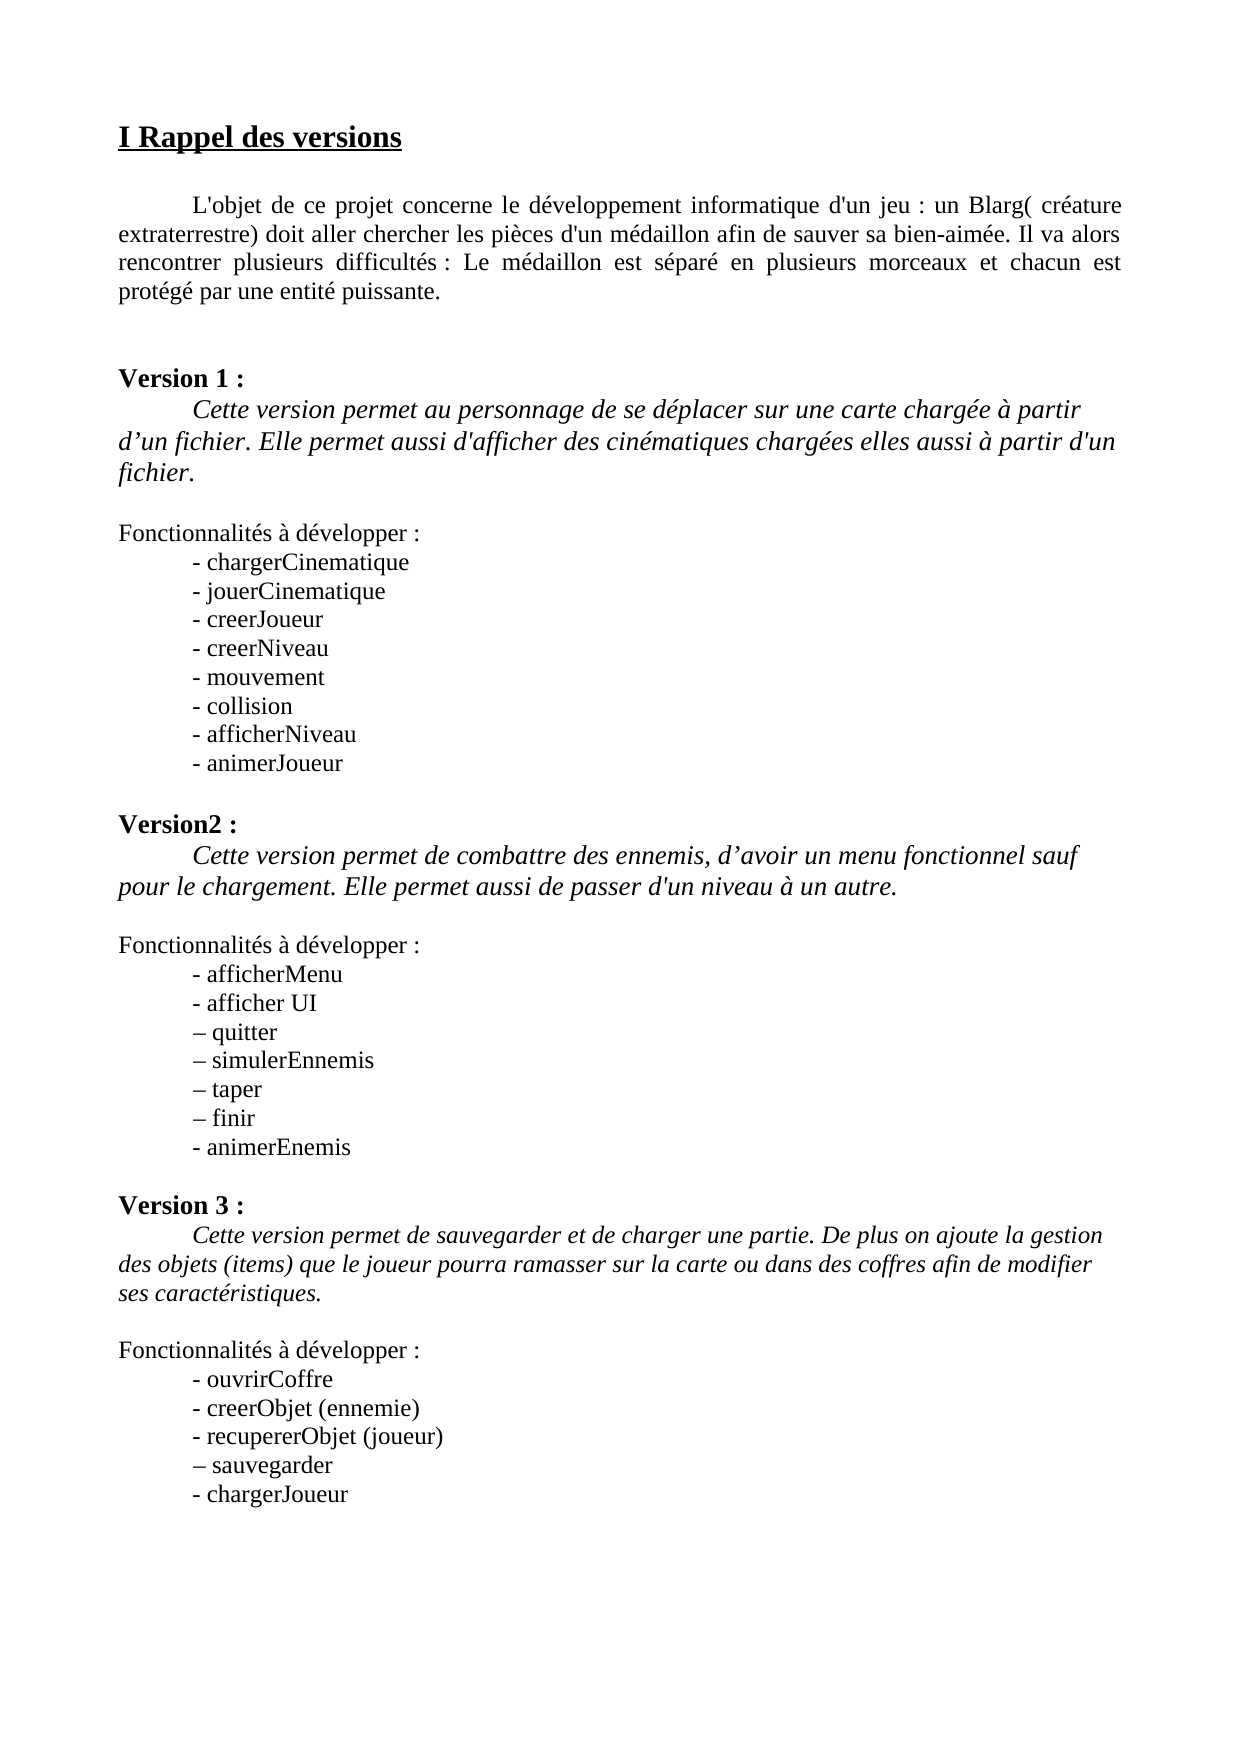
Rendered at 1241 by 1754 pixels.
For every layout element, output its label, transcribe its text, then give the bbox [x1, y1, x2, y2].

text - jouerCinematique [118, 576, 1122, 604]
text - chargerJoueur [118, 1479, 1122, 1508]
text Fonctionnalités à développer : [118, 1335, 1122, 1364]
list – simulerEnnemis [156, 1045, 1122, 1074]
text Fonctionnalités à développer : [118, 518, 1122, 547]
text Cette version permet de combattre des ennemis, d’avoir un menu fonctionnel sauf pour le chargement. Elle permet aussi de passer d'un niveau à un autre. [118, 839, 1122, 902]
text - mouvement [118, 662, 1122, 691]
list Version2 : [118, 808, 1122, 839]
list – sauvegarder [156, 1450, 1122, 1479]
list – quitter [156, 1017, 1122, 1045]
text - recupererObjet (joueur) [118, 1421, 1122, 1450]
text - animerJoueur [118, 748, 1122, 777]
text - afficherNiveau [118, 719, 1122, 748]
text - creerJoueur [118, 604, 1122, 633]
text I Rappel des versions [118, 118, 1122, 154]
text - collision [118, 691, 1122, 719]
text - afficher UI [118, 988, 1122, 1017]
text Cette version permet au personnage de se déplacer sur une carte chargée à partir d’un fichier. Elle permet aussi d'afficher des cinématiques chargées elles aussi à partir d'un fichier. [118, 394, 1122, 487]
text Cette version permet de sauvegarder et de charger une partie. De plus on ajoute la gestion des objets (items) que le joueur pourra ramasser sur la carte ou dans des coffres afin de modifier ses caractéristiques. [118, 1220, 1122, 1306]
list – taper [156, 1074, 1122, 1103]
text - creerObjet (ennemie) [118, 1393, 1122, 1421]
text - afficherMenu [118, 959, 1122, 988]
text Fonctionnalités à développer : [118, 930, 1122, 959]
text - animerEnemis [118, 1132, 1122, 1160]
list – finir [156, 1103, 1122, 1132]
text L'objet de ce projet concerne le développement informatique d'un jeu : un Blarg( créature extraterrestre) doit aller chercher les pièces d'un médaillon afin de sauver sa bien-aimée. Il va alors rencontrer plusieurs difficultés : Le médaillon est séparé en plusieurs morceaux et chacun est protégé par une entité puissante. [118, 190, 1122, 305]
text - chargerCinematique [118, 547, 1122, 576]
text Version 1 : [118, 362, 1122, 394]
text - ouvrirCoffre [118, 1364, 1122, 1393]
list Version 3 : [118, 1189, 1122, 1220]
text - creerNiveau [118, 633, 1122, 662]
